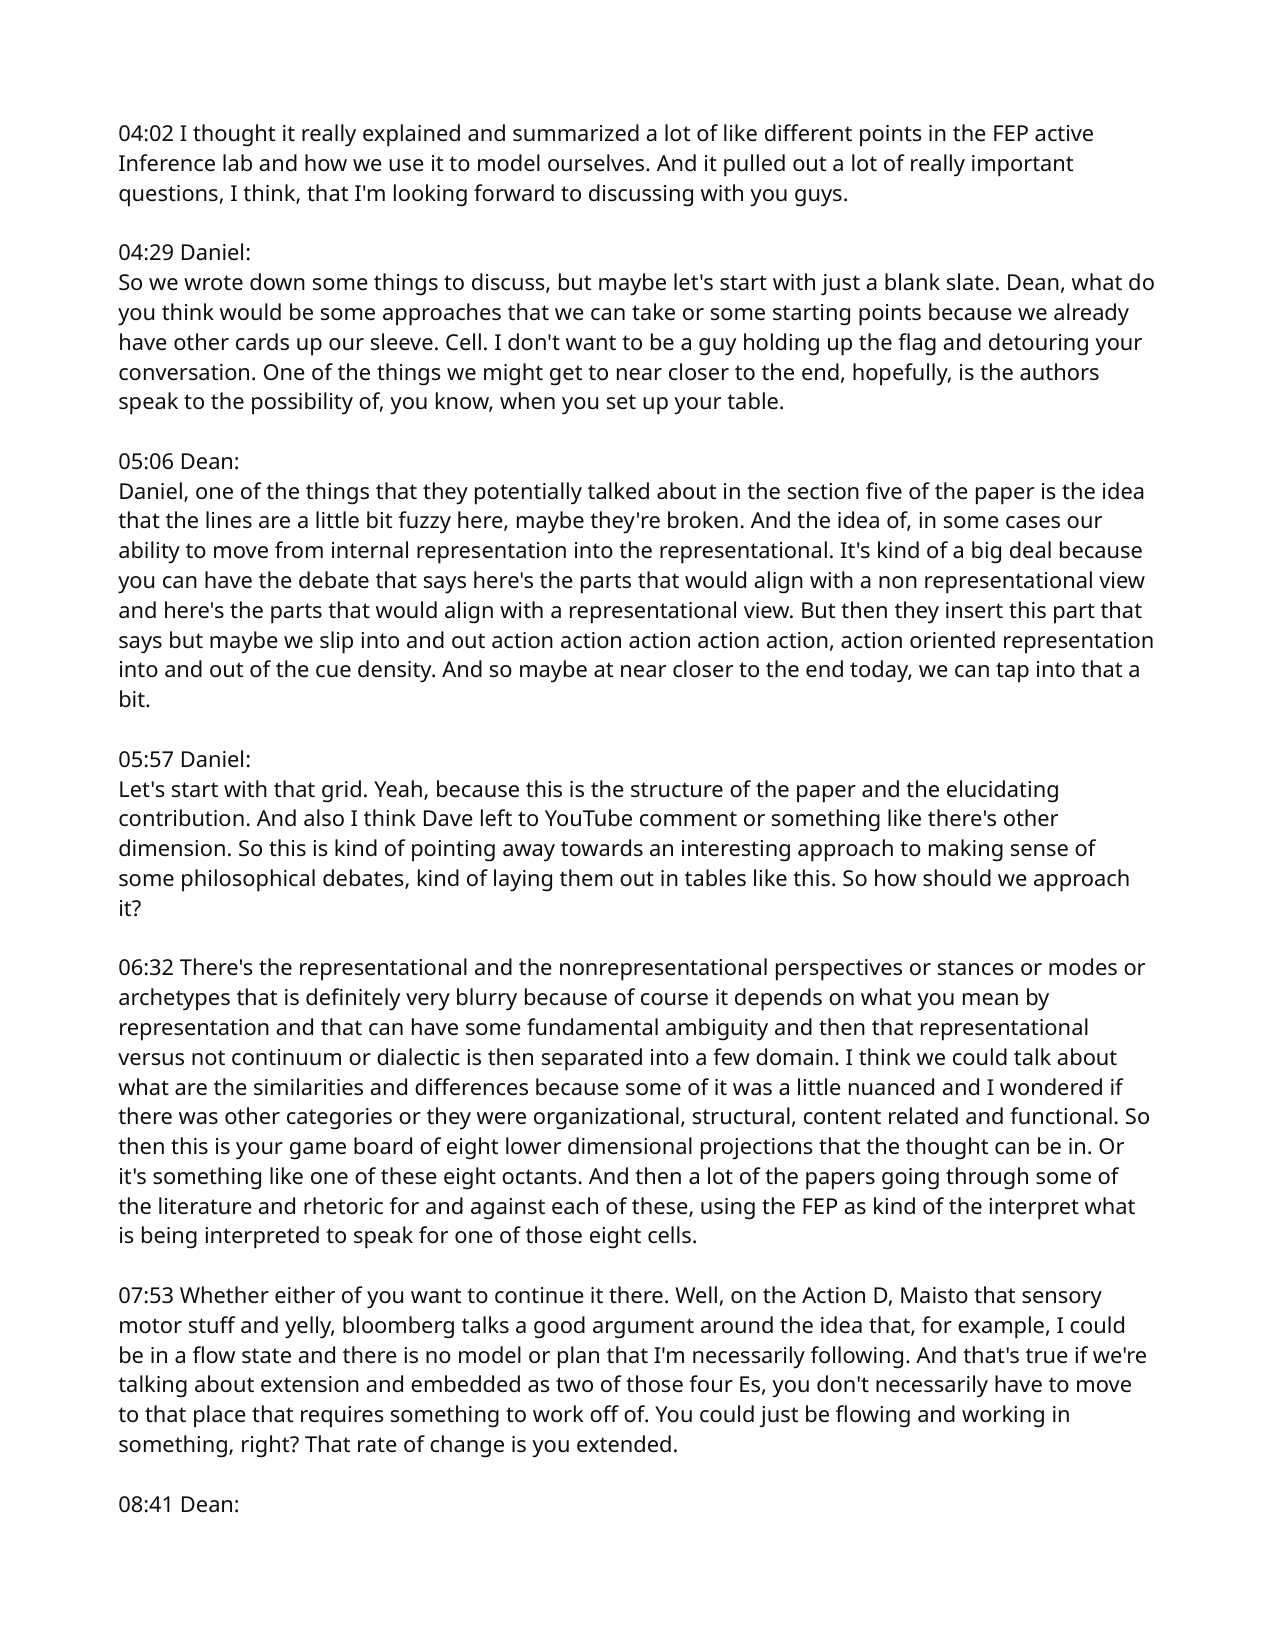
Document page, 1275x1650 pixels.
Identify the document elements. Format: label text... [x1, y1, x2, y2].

text 04:02 I thought it really explained and summarized a lot of like different points in the FEP active Inference lab and how we use it to model ourselves. And it pulled out a lot of really important questions, I think, that I'm looking forward to discussing with you guys. 04:29 Daniel: So we wrote down some things to discuss, but maybe let's start with just a blank slate. Dean, what do you think would be some approaches that we can take or some starting points because we already have other cards up our sleeve. Cell. I don't want to be a guy holding up the flag and detouring your conversation. One of the things we might get to near closer to the end, hopefully, is the authors speak to the possibility of, you know, when you set up your table. 05:06 Dean: Daniel, one of the things that they potentially talked about in the section five of the paper is the idea that the lines are a little bit fuzzy here, maybe they're broken. And the idea of, in some cases our ability to move from internal representation into the representational. It's kind of a big deal because you can have the debate that says here's the parts that would align with a non representational view and here's the parts that would align with a representational view. But then they insert this part that says but maybe we slip into and out action action action action action, action oriented representation into and out of the cue density. And so maybe at near closer to the end today, we can tap into that a bit. 05:57 Daniel: Let's start with that grid. Yeah, because this is the structure of the paper and the elucidating contribution. And also I think Dave left to YouTube comment or something like there's other dimension. So this is kind of pointing away towards an interesting approach to making sense of some philosophical debates, kind of laying them out in tables like this. So how should we approach it? 06:32 There's the representational and the nonrepresentational perspectives or stances or modes or archetypes that is definitely very blurry because of course it depends on what you mean by representation and that can have some fundamental ambiguity and then that representational versus not continuum or dialectic is then separated into a few domain. I think we could talk about what are the similarities and differences because some of it was a little nuanced and I wondered if there was other categories or they were organizational, structural, content related and functional. So then this is your game board of eight lower dimensional projections that the thought can be in. Or it's something like one of these eight octants. And then a lot of the papers going through some of the literature and rhetoric for and against each of these, using the FEP as kind of the interpret what is being interpreted to speak for one of those eight cells. 07:53 Whether either of you want to continue it there. Well, on the Action D, Maisto that sensory motor stuff and yelly, bloomberg talks a good argument around the idea that, for example, I could be in a flow state and there is no model or plan that I'm necessarily following. And that's true if we're talking about extension and embedded as two of those four Es, you don't necessarily have to move to that place that requires something to work off of. You could just be flowing and working in something, right? That rate of change is you extended. 08:41 Dean: [118, 118, 1157, 1518]
